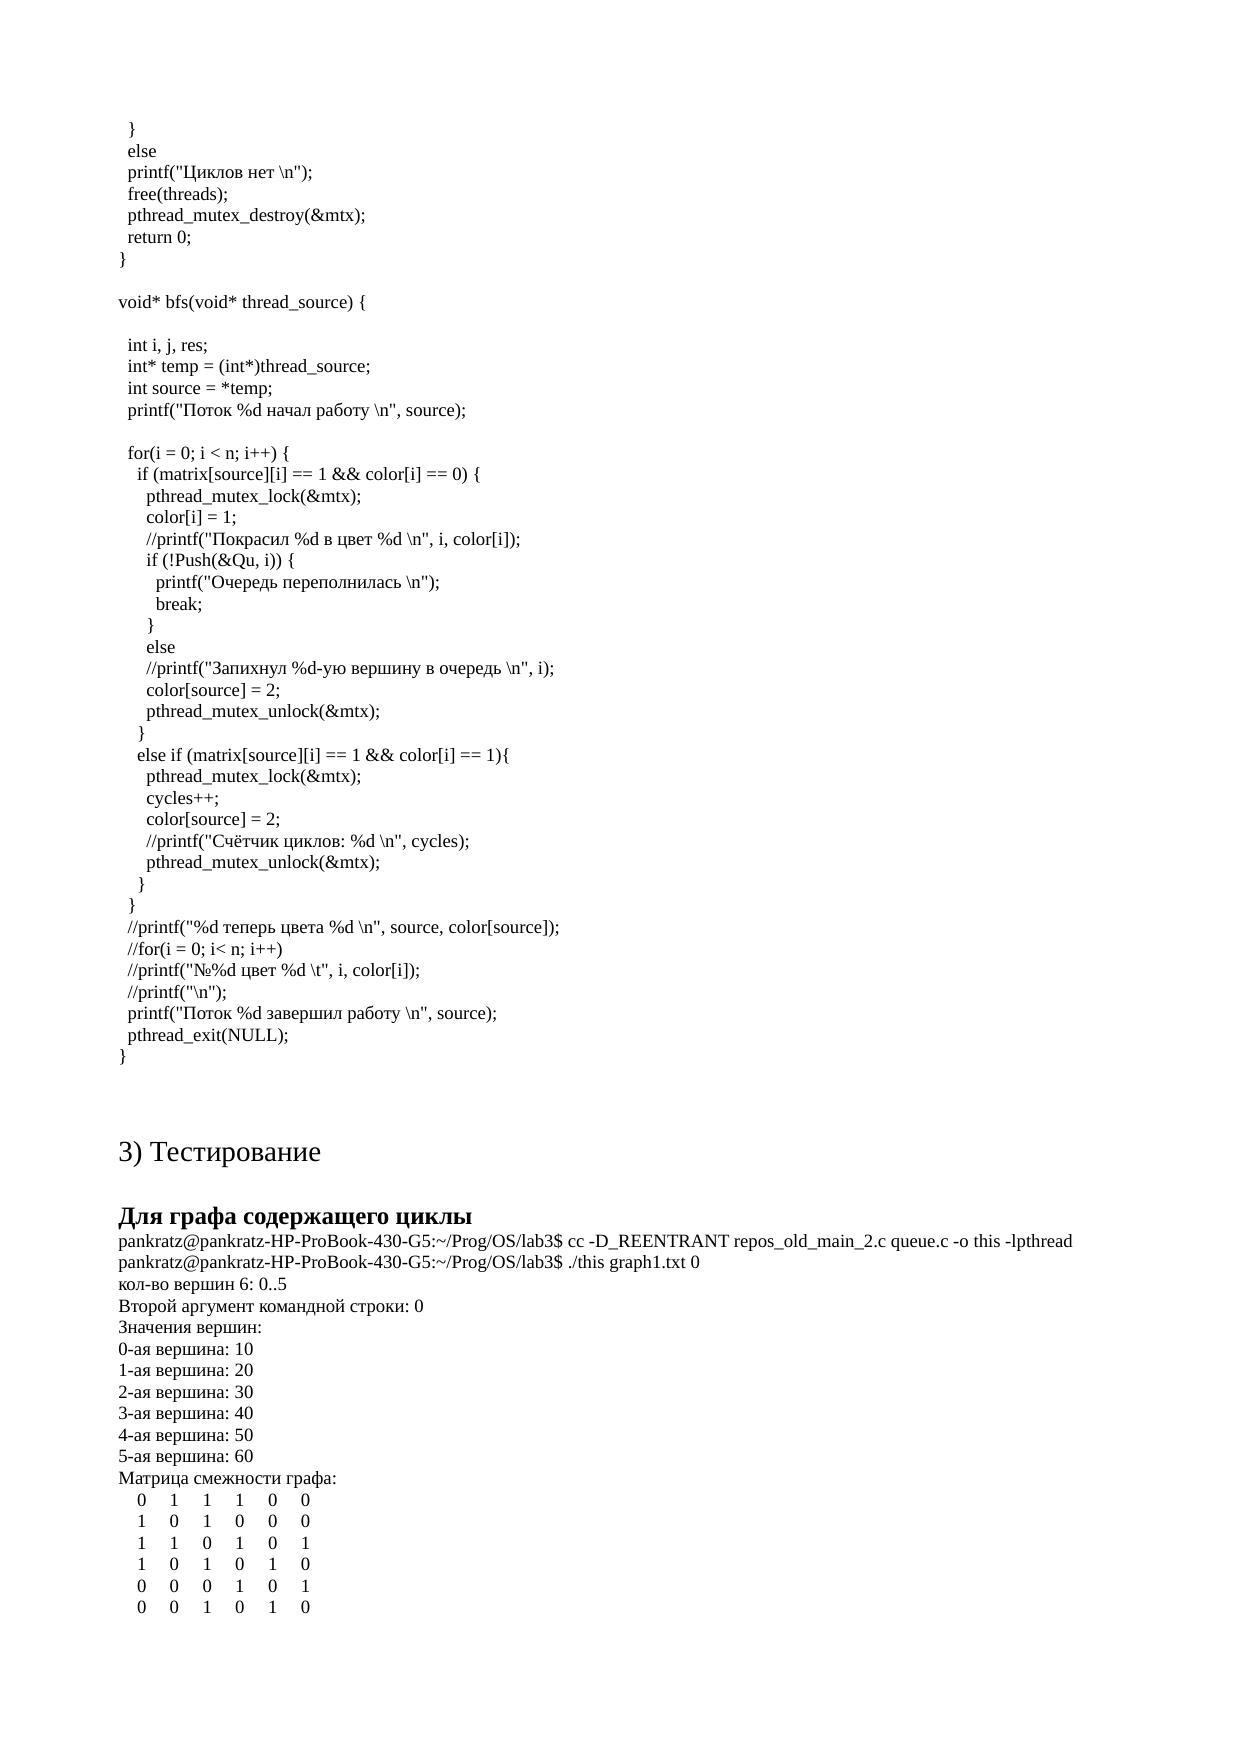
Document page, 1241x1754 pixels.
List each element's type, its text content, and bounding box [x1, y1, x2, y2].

text int i, j, res; [118, 334, 1122, 355]
text else [118, 636, 1122, 657]
text //printf("Покрасил %d в цвет %d \n", i, color[i]); [118, 528, 1122, 549]
text pthread_mutex_unlock(&mtx); [118, 700, 1122, 722]
text pthread_mutex_unlock(&mtx); [118, 851, 1122, 873]
text 5-ая вершина: 60 [118, 1445, 1122, 1467]
text } [118, 614, 1122, 636]
text printf("Очередь переполнилась \n"); [118, 571, 1122, 592]
text //printf("№%d цвет %d \t", i, color[i]); [118, 959, 1122, 981]
text int source = *temp; [118, 377, 1122, 398]
text printf("Поток %d завершил работу \n", source); [118, 1002, 1122, 1024]
text Второй аргумент командной строки: 0 [118, 1294, 1122, 1316]
text //printf("Счётчик циклов: %d \n", cycles); [118, 830, 1122, 851]
text printf("Поток %d начал работу \n", source); [118, 398, 1122, 420]
text void* bfs(void* thread_source) { [118, 291, 1122, 312]
text break; [118, 592, 1122, 614]
text 3) Тестирование [118, 1134, 1122, 1167]
text //printf("\n"); [118, 981, 1122, 1002]
text } [118, 118, 1122, 140]
text 4-ая вершина: 50 [118, 1424, 1122, 1445]
text if (!Push(&Qu, i)) { [118, 549, 1122, 571]
text Для графа содержащего циклы [118, 1201, 1122, 1230]
text } [118, 873, 1122, 894]
text color[source] = 2; [118, 808, 1122, 830]
text 0 0 0 1 0 1 [118, 1575, 1122, 1596]
text 1-ая вершина: 20 [118, 1359, 1122, 1381]
text pthread_mutex_destroy(&mtx); [118, 204, 1122, 226]
text color[source] = 2; [118, 679, 1122, 700]
text } [118, 894, 1122, 916]
text pthread_mutex_lock(&mtx); [118, 485, 1122, 506]
text 0 1 1 1 0 0 [118, 1488, 1122, 1510]
text 0 0 1 0 1 0 [118, 1596, 1122, 1618]
text } [118, 722, 1122, 743]
text color[i] = 1; [118, 506, 1122, 528]
text pankratz@pankratz-HP-ProBook-430-G5:~/Prog/OS/lab3$ cc -D_REENTRANT repos_old_main_2.c queue.c -o this -lpthread [118, 1230, 1122, 1251]
text int* temp = (int*)thread_source; [118, 355, 1122, 377]
text else [118, 140, 1122, 161]
text return 0; [118, 226, 1122, 247]
text if (matrix[source][i] == 1 && color[i] == 0) { [118, 463, 1122, 485]
text 3-ая вершина: 40 [118, 1402, 1122, 1424]
text Матрица смежности графа: [118, 1467, 1122, 1488]
text //printf("%d теперь цвета %d \n", source, color[source]); [118, 916, 1122, 937]
text 0-ая вершина: 10 [118, 1338, 1122, 1359]
text pthread_exit(NULL); [118, 1024, 1122, 1045]
text кол-во вершин 6: 0..5 [118, 1273, 1122, 1294]
text //printf("Запихнул %d-ую вершину в очередь \n", i); [118, 657, 1122, 679]
text pthread_mutex_lock(&mtx); [118, 765, 1122, 787]
text 1 0 1 0 0 0 [118, 1510, 1122, 1532]
text 2-ая вершина: 30 [118, 1381, 1122, 1402]
text else if (matrix[source][i] == 1 && color[i] == 1){ [118, 743, 1122, 765]
text } [118, 1045, 1122, 1067]
text 1 0 1 0 1 0 [118, 1553, 1122, 1575]
text for(i = 0; i < n; i++) { [118, 442, 1122, 463]
text //for(i = 0; i< n; i++) [118, 937, 1122, 959]
text printf("Циклов нет \n"); [118, 161, 1122, 183]
text 1 1 0 1 0 1 [118, 1532, 1122, 1553]
text } [118, 247, 1122, 269]
text Значения вершин: [118, 1316, 1122, 1338]
text pankratz@pankratz-HP-ProBook-430-G5:~/Prog/OS/lab3$ ./this graph1.txt 0 [118, 1251, 1122, 1273]
text cycles++; [118, 787, 1122, 808]
text free(threads); [118, 183, 1122, 204]
